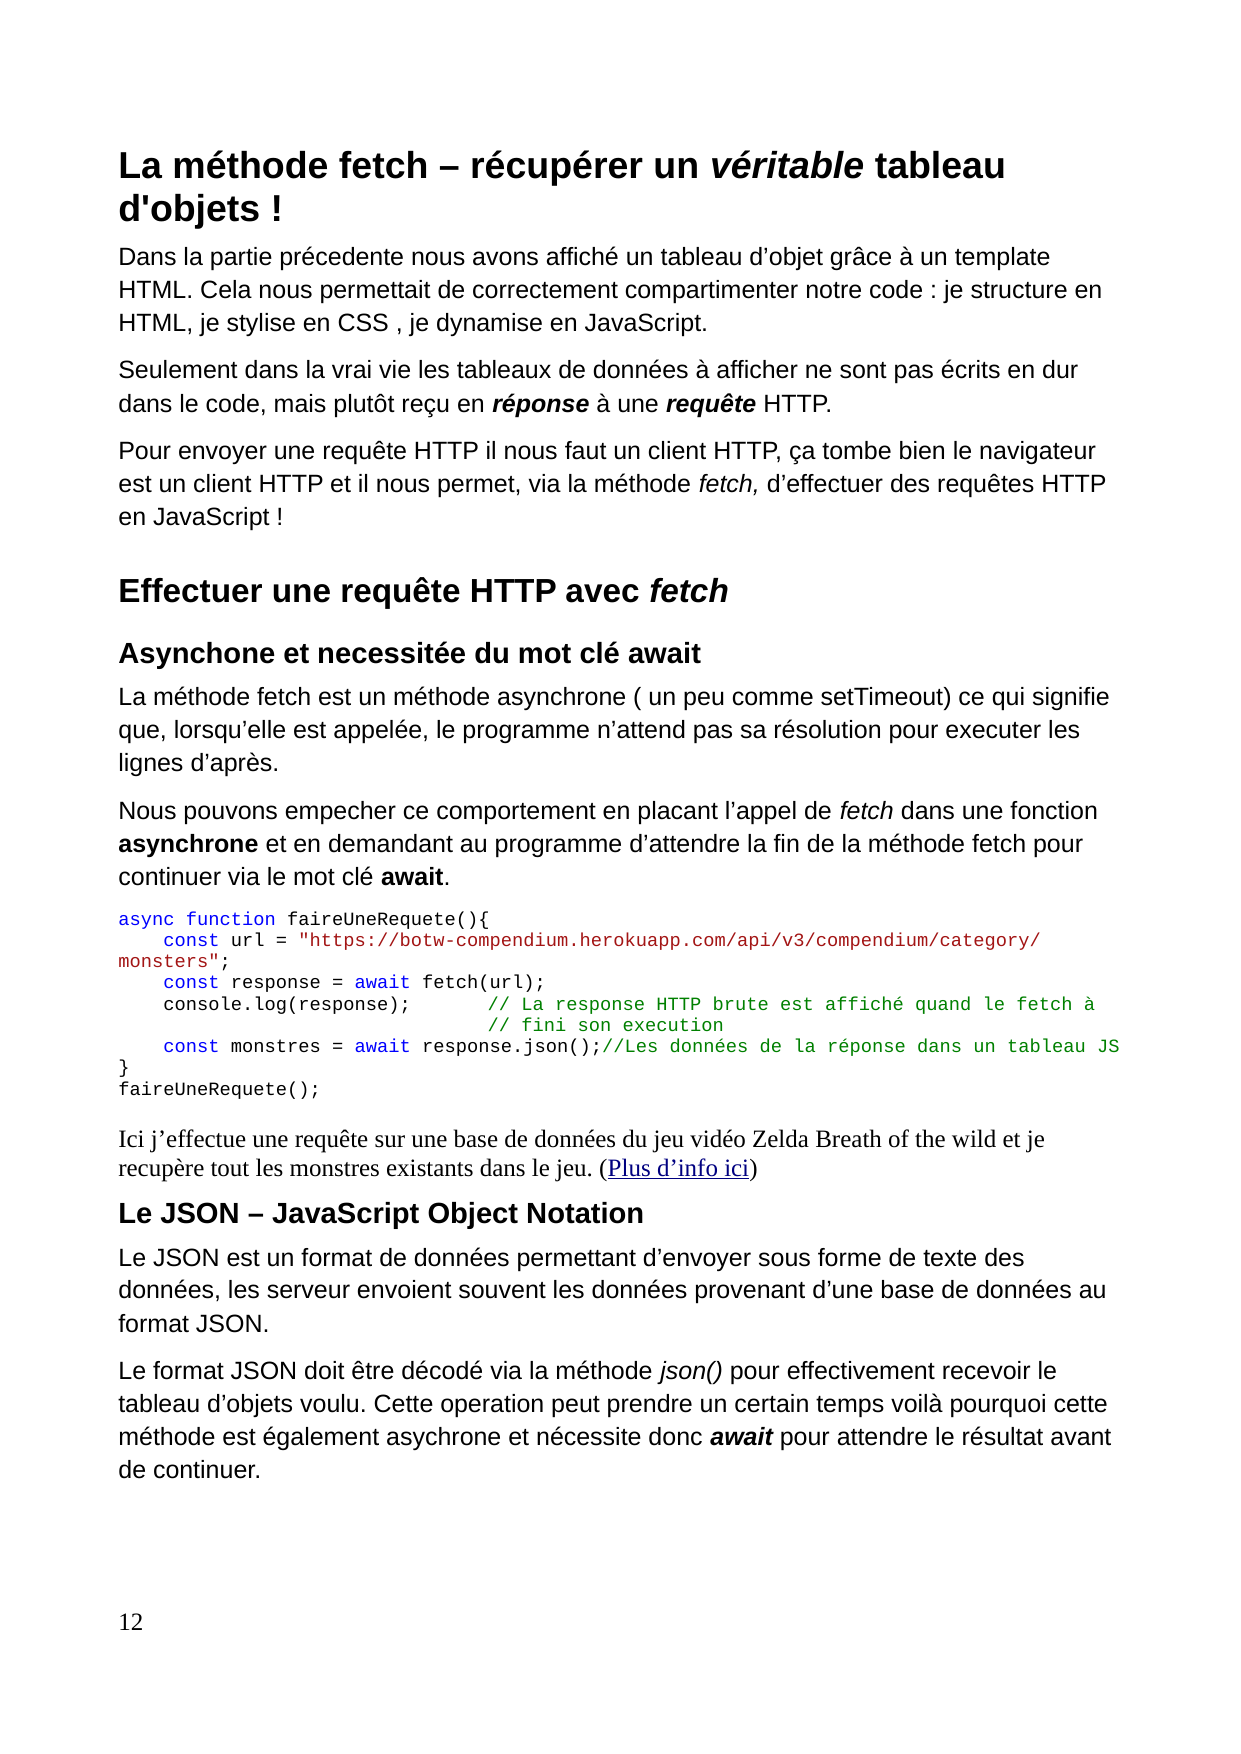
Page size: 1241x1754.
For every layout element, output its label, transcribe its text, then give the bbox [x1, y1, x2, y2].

text Dans la partie précedente nous avons affiché un tableau d’objet grâce à un template HTML. Cela nous permettait de correctement compartimenter notre code : je structure en HTML, je stylise en CSS , je dynamise en JavaScript. [118, 242, 1122, 337]
text Le JSON est un format de données permettant d’envoyer sous forme de texte des données, les serveur envoient souvent les données provenant d’une base de données au format JSON. [118, 1242, 1122, 1337]
text const url = "https://botw-compendium.herokuapp.com/api/v3/compendium/category/monsters"; [118, 931, 1122, 973]
text async function faireUneRequete(){ [118, 909, 1122, 931]
text const response = await fetch(url); [118, 973, 1122, 994]
text const monstres = await response.json();//Les données de la réponse dans un tableau JS [118, 1037, 1122, 1058]
text } [118, 1058, 1122, 1079]
subtitle La méthode fetch – récupérer un véritable tableau d'objets ! [118, 143, 1122, 229]
text Le format JSON doit être décodé via la méthode json() pour effectivement recevoir le tableau d’objets voulu. Cette operation peut prendre un certain temps voilà pourquoi cette méthode est également asychrone et nécessite donc await pour attendre le résultat avant de continuer. [118, 1356, 1122, 1484]
text Pour envoyer une requête HTTP il nous faut un client HTTP, ça tombe bien le navigateur est un client HTTP et il nous permet, via la méthode fetch, d’effectuer des requêtes HTTP en JavaScript ! [118, 436, 1122, 531]
text La méthode fetch est un méthode asynchrone ( un peu comme setTimeout) ce qui signifie que, lorsqu’elle est appelée, le programme n’attend pas sa résolution pour executer les lignes d’après. [118, 682, 1122, 777]
subtitle Le JSON – JavaScript Object Notation [118, 1196, 1122, 1230]
subtitle Asynchone et necessitée du mot clé await [118, 636, 1122, 670]
text faireUneRequete(); [118, 1079, 1122, 1101]
text console.log(response); // La response HTTP brute est affiché quand le fetch à // fini son execution [118, 994, 1122, 1037]
subtitle Effectuer une requête HTTP avec fetch [118, 571, 1122, 609]
text Seulement dans la vrai vie les tableaux de données à afficher ne sont pas écrits en dur dans le code, mais plutôt reçu en réponse à une requête HTTP. [118, 356, 1122, 417]
text Nous pouvons empecher ce comportement en placant l’appel de fetch dans une fonction asynchrone et en demandant au programme d’attendre la fin de la méthode fetch pour continuer via le mot clé await. [118, 796, 1122, 891]
text Ici j’effectue une requête sur une base de données du jeu vidéo Zelda Breath of the wild et je recupère tout les monstres existants dans le jeu. (Plus d’info ici) [118, 1124, 1122, 1182]
